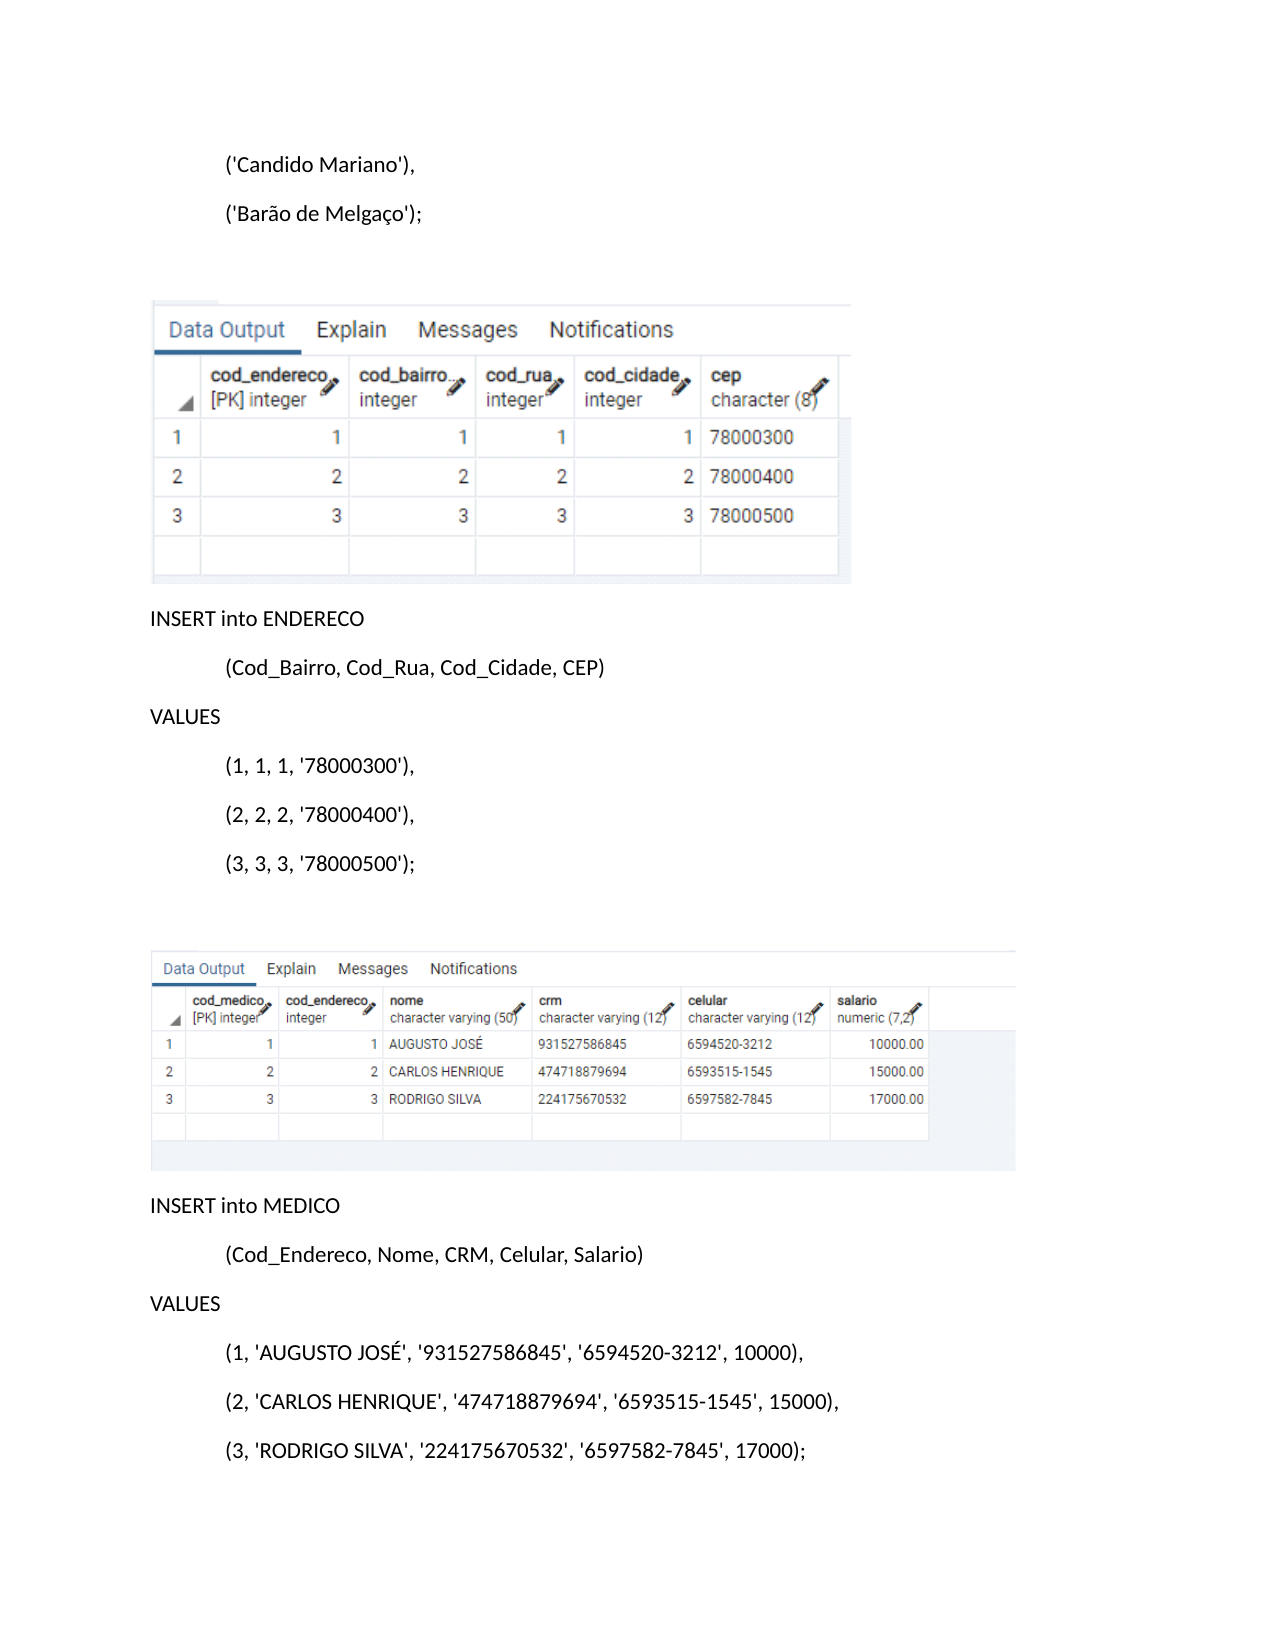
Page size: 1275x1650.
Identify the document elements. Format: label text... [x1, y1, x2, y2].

text ('Candido Mariano'), [150, 150, 1125, 178]
text (Cod_Bairro, Cod_Rua, Cod_Cidade, CEP) [150, 653, 1125, 681]
text INSERT into MEDICO [150, 1192, 1125, 1220]
text VALUES [150, 702, 1125, 730]
text VALUES [150, 1289, 1125, 1317]
text (Cod_Endereco, Nome, CRM, Celular, Salario) [150, 1241, 1125, 1268]
text (1, 'AUGUSTO JOSÉ', '931527586845', '6594520-3212', 10000), [150, 1338, 1125, 1366]
text (3, 3, 3, '78000500'); [150, 849, 1125, 877]
text (2, 2, 2, '78000400'), [150, 800, 1125, 828]
text INSERT into ENDERECO [150, 604, 1125, 632]
text ('Barão de Melgaço'); [150, 199, 1125, 227]
text (1, 1, 1, '78000300'), [150, 751, 1125, 779]
text (3, 'RODRIGO SILVA', '224175670532', '6597582-7845', 17000); [150, 1436, 1125, 1464]
text (2, 'CARLOS HENRIQUE', '474718879694', '6593515-1545', 15000), [150, 1387, 1125, 1415]
